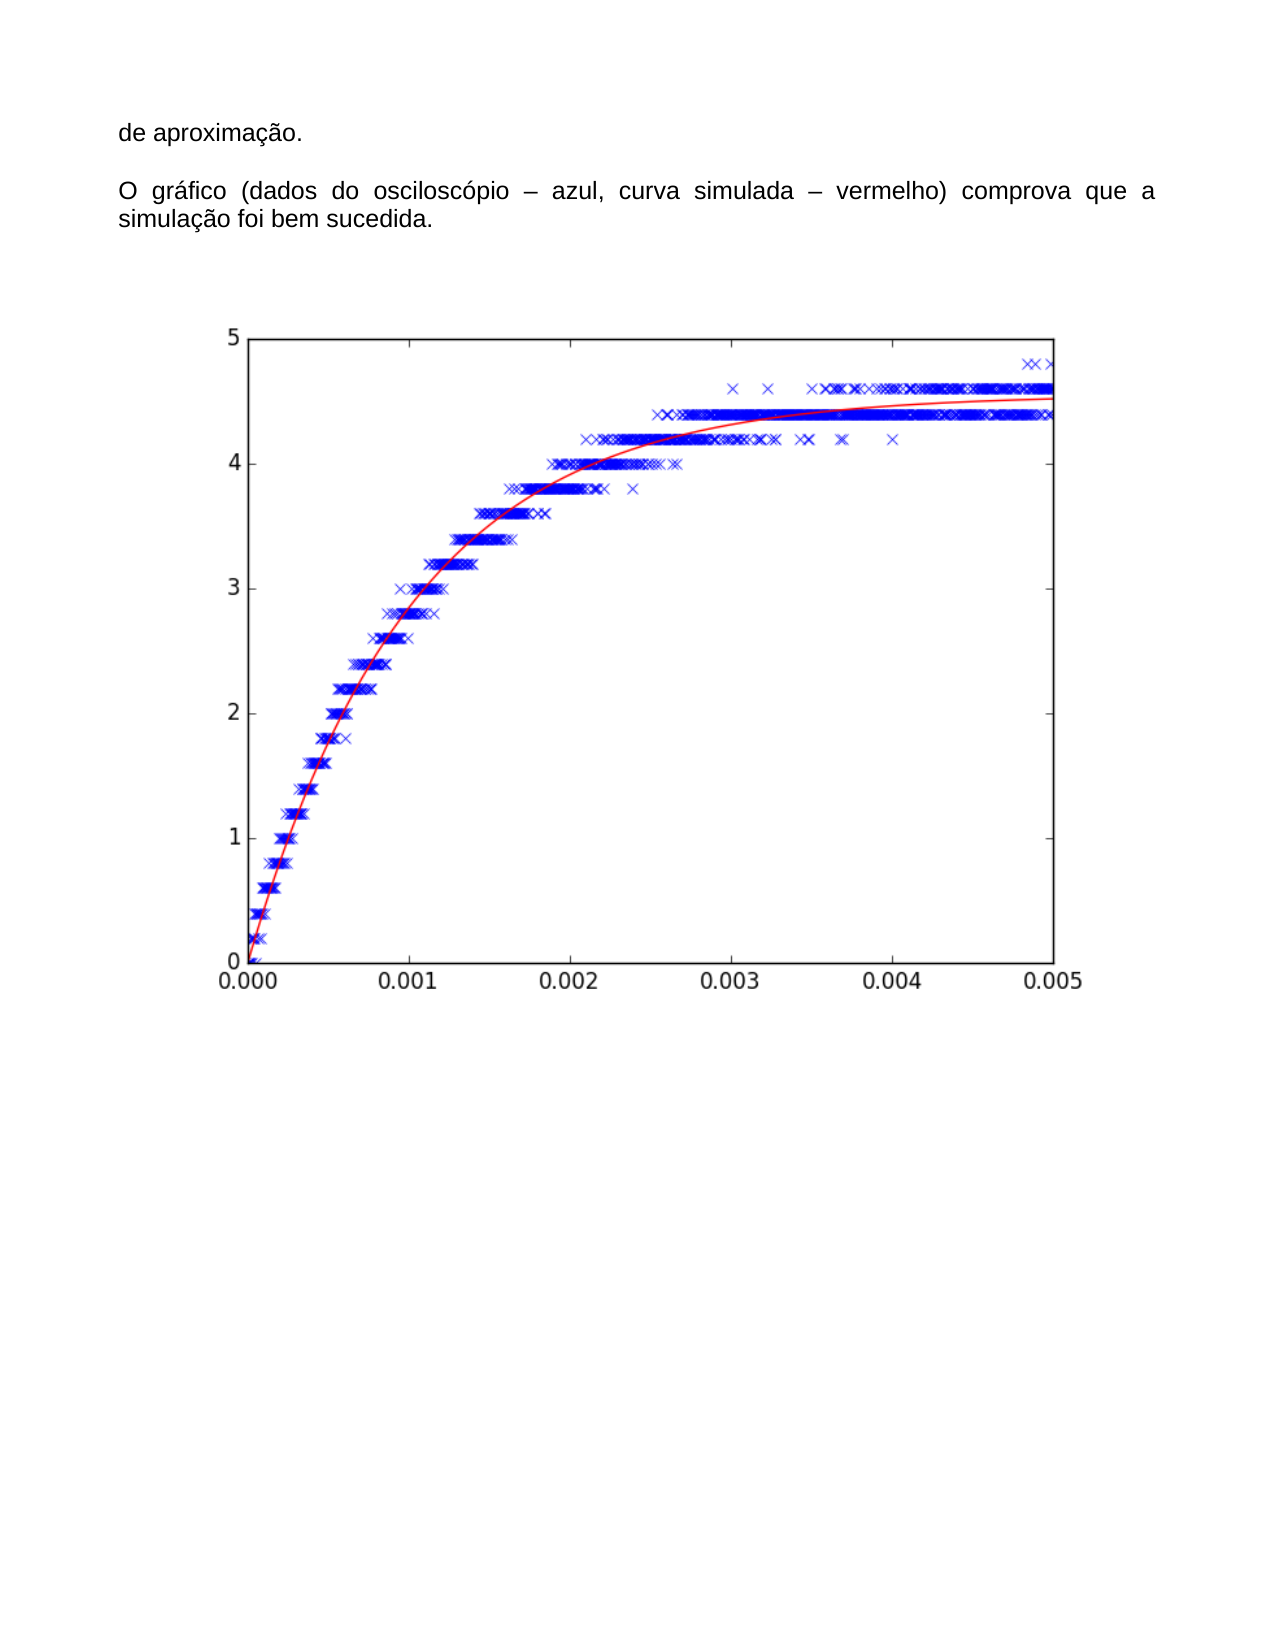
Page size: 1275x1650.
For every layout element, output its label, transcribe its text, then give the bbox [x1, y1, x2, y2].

text Os parâmetros estimados e condizem com a realidade, uma vez que a amplitude do degrau unitário correspondente a entrada é bem próxima a 5V e o RC dos componentes entregues pelo professor vale , exatamente o valor obtido pela função de aproximação. [118, 118, 1157, 147]
picture [118, 261, 1157, 1041]
text O gráfico (dados do osciloscópio – azul, curva simulada – vermelho) comprova que a simulação foi bem sucedida. [118, 176, 1157, 233]
